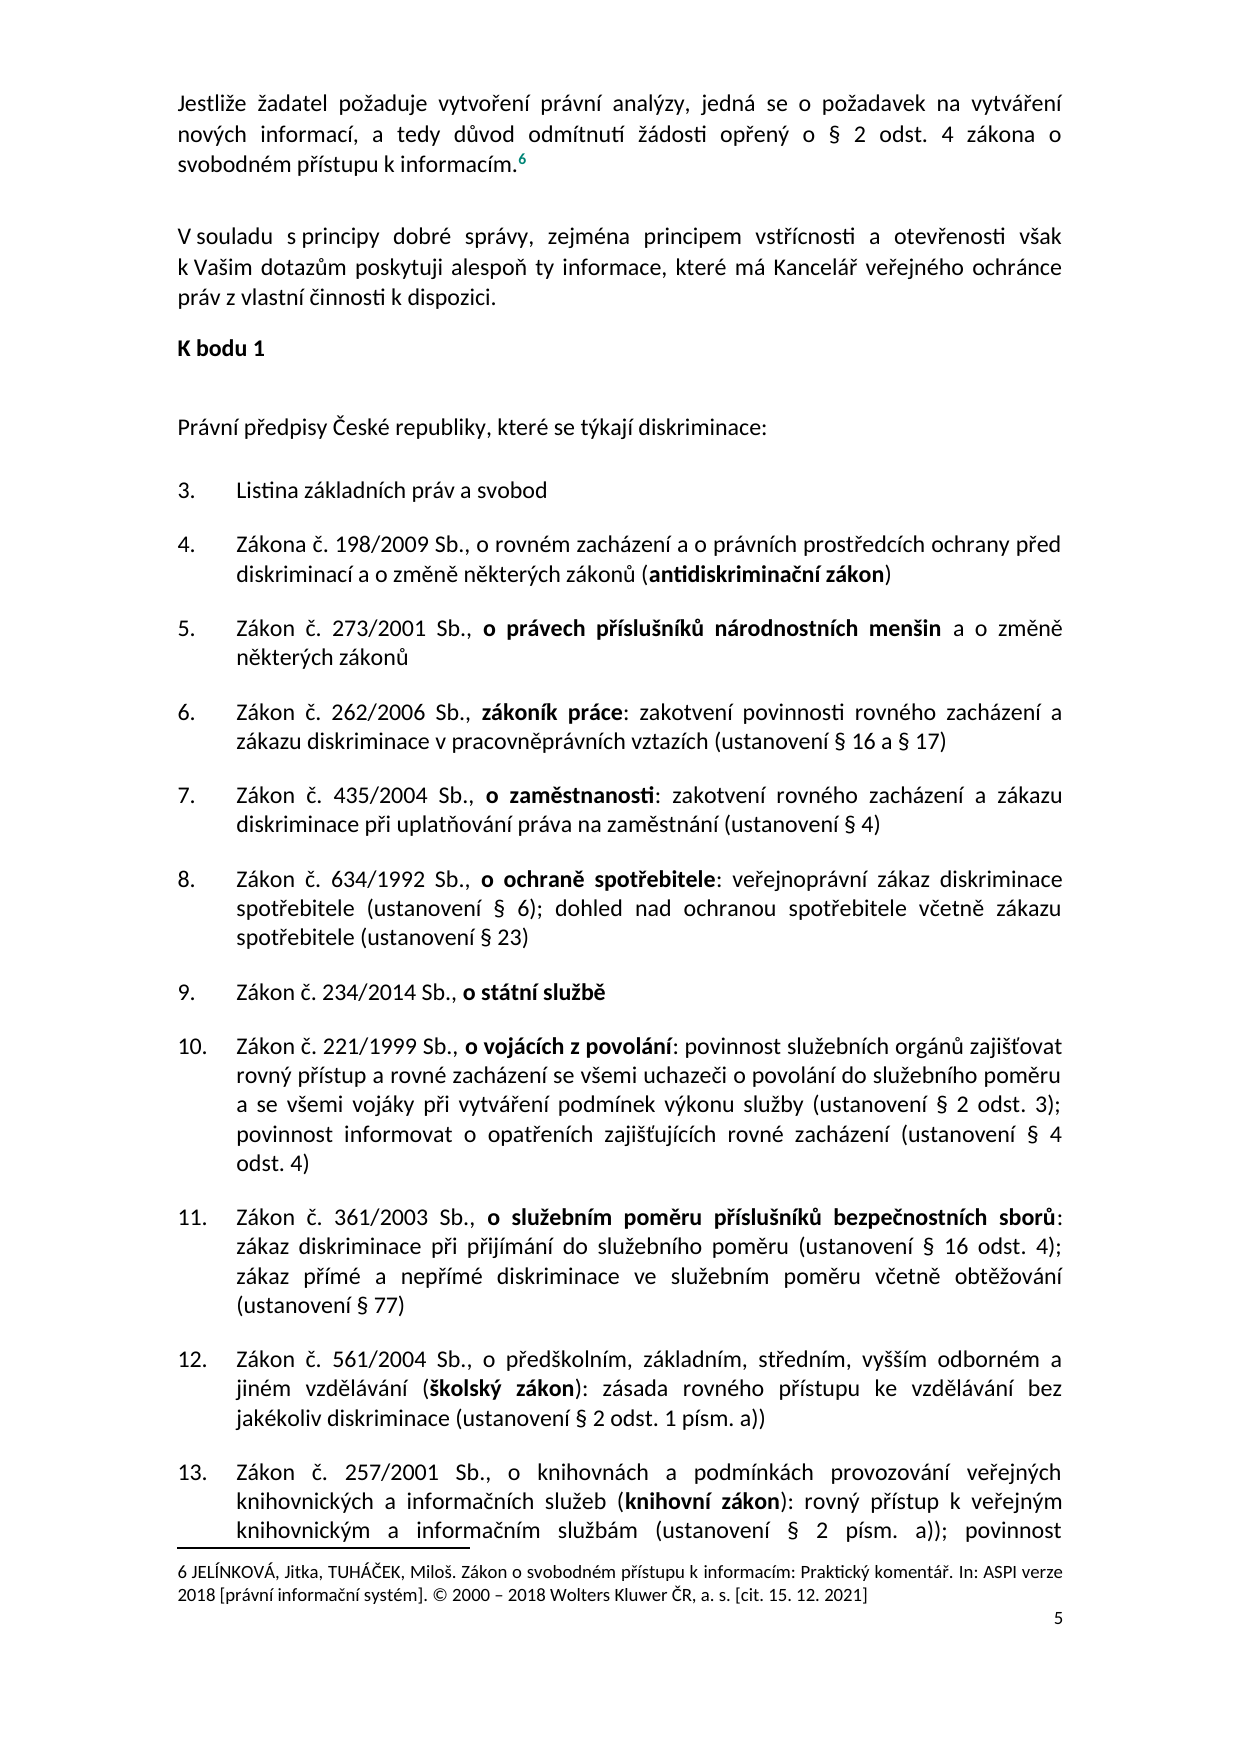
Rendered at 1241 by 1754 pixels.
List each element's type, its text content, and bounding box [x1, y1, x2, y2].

text Právní předpisy České republiky, které se týkají diskriminace: [177, 412, 1063, 441]
text JELÍNKOVÁ, Jitka, TUHÁČEK, Miloš. Zákon o svobodném přístupu k informacím: Praktický komentář. In: ASPI verze 2018 [právní informační systém]. © 2000 – 2018 Wolters Kluwer ČR, a. s. [cit. 15. 12. 2021] [177, 1560, 1063, 1606]
list Zákon č. 435/2004 Sb., o zaměstnanosti: zakotvení rovného zacházení a zákazu diskriminace při uplatňování práva na zaměstnání (ustanovení § 4) [177, 780, 1063, 839]
list Zákon č. 234/2014 Sb., o státní službě [177, 977, 1063, 1006]
text V souladu s principy dobré správy, zejména principem vstřícnosti a otevřenosti však k Vašim dotazům poskytuji alespoň ty informace, které má Kancelář veřejného ochránce práv z vlastní činnosti k dispozici. [177, 221, 1063, 312]
list Zákon č. 634/1992 Sb., o ochraně spotřebitele: veřejnoprávní zákaz diskriminace spotřebitele (ustanovení § 6); dohled nad ochranou spotřebitele včetně zákazu spotřebitele (ustanovení § 23) [177, 864, 1063, 952]
text Jestliže žadatel požaduje vytvoření právní analýzy, jedná se o požadavek na vytváření nových informací, a tedy důvod odmítnutí žádosti opřený o § 2 odst. 4 zákona o svobodném přístupu k informacím. [177, 88, 1063, 179]
list Zákon č. 361/2003 Sb., o služebním poměru příslušníků bezpečnostních sborů: zákaz diskriminace při přijímání do služebního poměru (ustanovení § 16 odst. 4); zákaz přímé a nepřímé diskriminace ve služebním poměru včetně obtěžování (ustanovení § 77) [177, 1202, 1063, 1319]
list Zákon č. 262/2006 Sb., zákoník práce: zakotvení povinnosti rovného zacházení a zákazu diskriminace v pracovněprávních vztazích (ustanovení § 16 a § 17) [177, 697, 1063, 755]
list Zákon č. 257/2001 Sb., o knihovnách a podmínkách provozování veřejných knihovnických a informačních služeb (knihovní zákon): rovný přístup k veřejným knihovnickým a informačním službám (ustanovení § 2 písm. a)); povinnost [177, 1457, 1063, 1545]
list Zákon č. 221/1999 Sb., o vojácích z povolání: povinnost služebních orgánů zajišťovat rovný přístup a rovné zacházení se všemi uchazeči o povolání do služebního poměru a se všemi vojáky při vytváření podmínek výkonu služby (ustanovení § 2 odst. 3); povinnost informovat o opatřeních zajišťujících rovné zacházení (ustanovení § 4 odst. 4) [177, 1031, 1063, 1177]
list Zákon č. 561/2004 Sb., o předškolním, základním, středním, vyšším odborném a jiném vzdělávání (školský zákon): zásada rovného přístupu ke vzdělávání bez jakékoliv diskriminace (ustanovení § 2 odst. 1 písm. a)) [177, 1344, 1063, 1432]
subtitle K bodu 1 [177, 333, 1063, 363]
list Listina základních práv a svobod [177, 475, 1063, 504]
list Zákon č. 273/2001 Sb., o právech příslušníků národnostních menšin a o změně některých zákonů [177, 613, 1063, 672]
list Zákona č. 198/2009 Sb., o rovném zacházení a o právních prostředcích ochrany před diskriminací a o změně některých zákonů (antidiskriminační zákon) [177, 529, 1063, 588]
